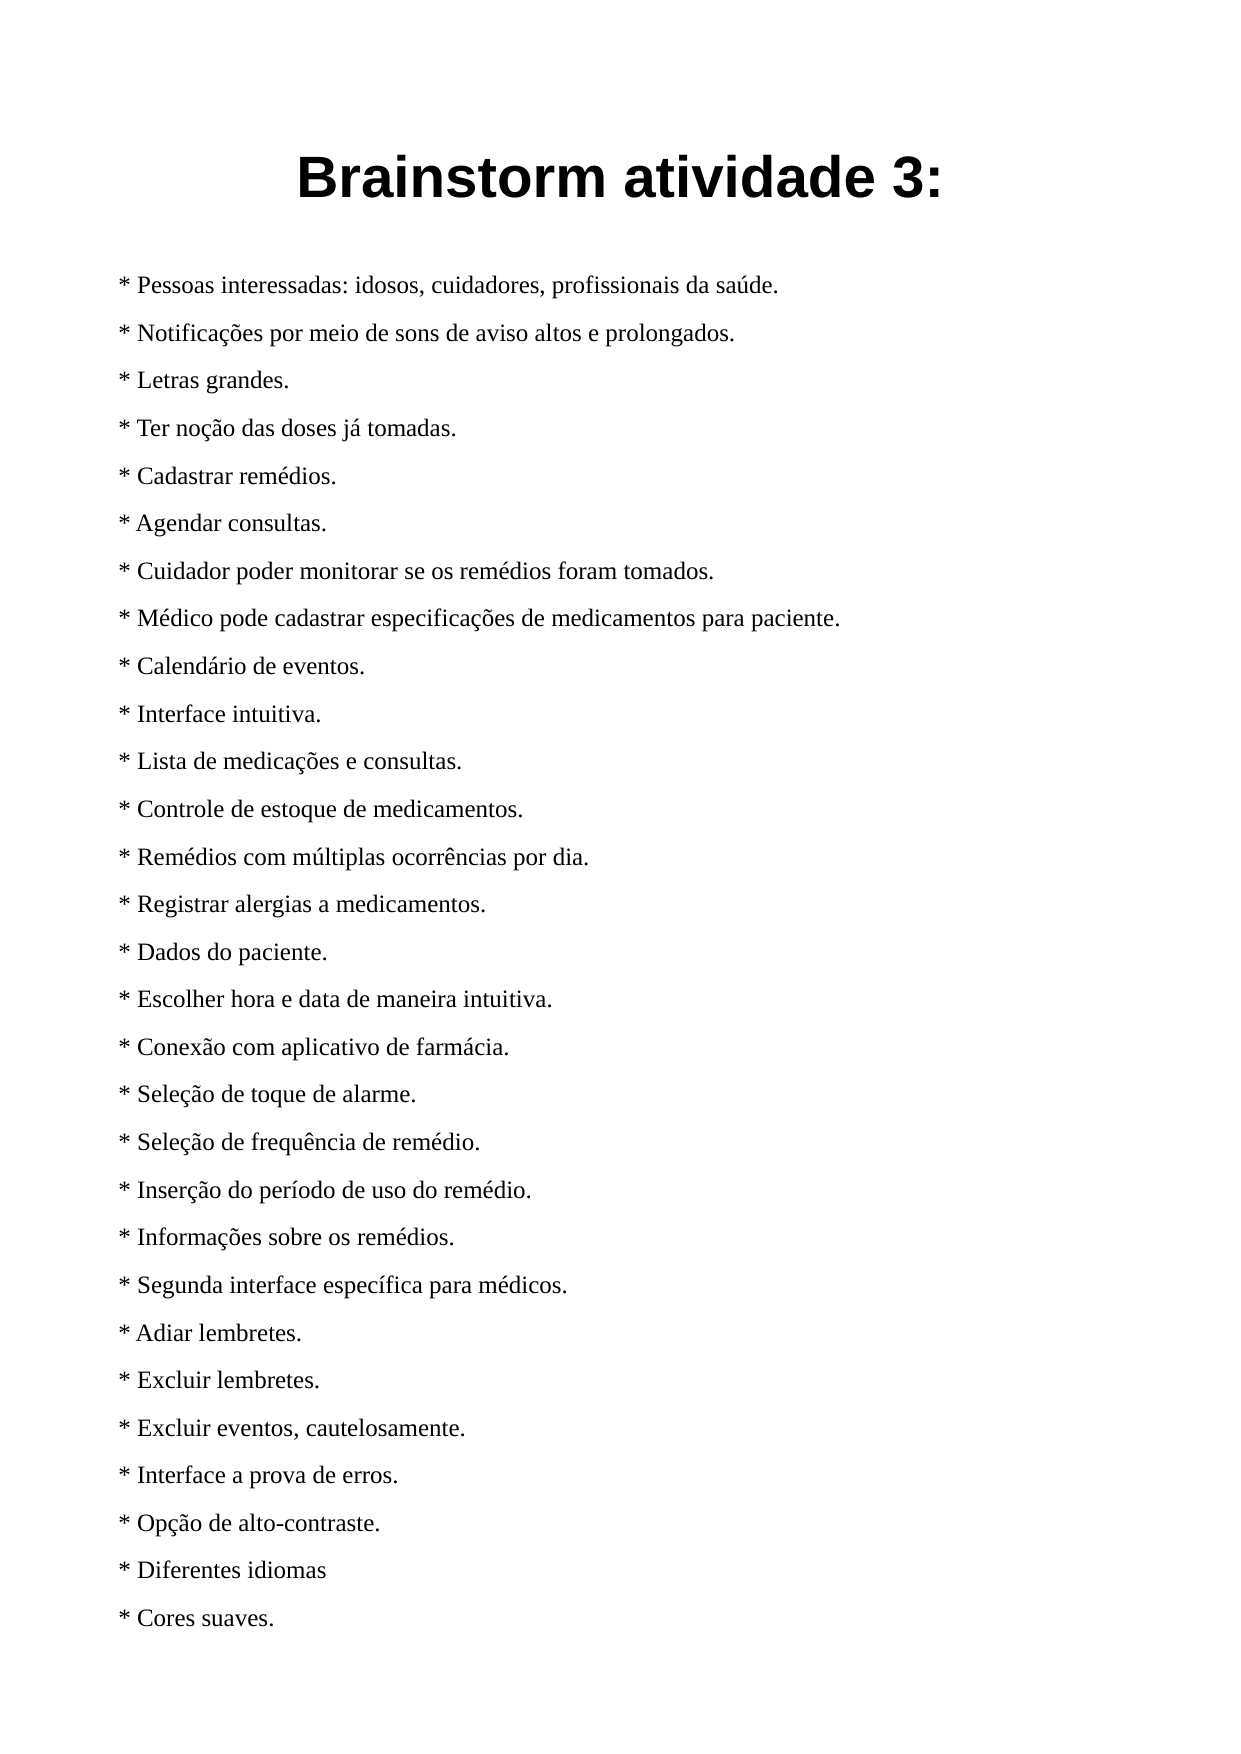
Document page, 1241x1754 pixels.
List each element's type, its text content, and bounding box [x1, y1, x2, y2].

text * Cuidador poder monitorar se os remédios foram tomados. [118, 556, 1122, 585]
text * Inserção do período de uso do remédio. [118, 1175, 1122, 1203]
text * Diferentes idiomas [118, 1556, 1122, 1584]
text * Adiar lembretes. [118, 1318, 1122, 1346]
text * Cores suaves. [118, 1603, 1122, 1632]
text * Interface intuitiva. [118, 699, 1122, 727]
text * Opção de alto-contraste. [118, 1508, 1122, 1537]
text * Ter noção das doses já tomadas. [118, 413, 1122, 442]
text * Interface a prova de erros. [118, 1460, 1122, 1489]
text * Letras grandes. [118, 366, 1122, 394]
title Brainstorm atividade 3: [118, 143, 1122, 210]
text * Dados do paciente. [118, 937, 1122, 966]
text * Notificações por meio de sons de aviso altos e prolongados. [118, 318, 1122, 347]
text * Conexão com aplicativo de farmácia. [118, 1032, 1122, 1061]
text * Médico pode cadastrar especificações de medicamentos para paciente. [118, 603, 1122, 632]
text * Remédios com múltiplas ocorrências por dia. [118, 842, 1122, 870]
text * Escolher hora e data de maneira intuitiva. [118, 984, 1122, 1013]
text * Seleção de toque de alarme. [118, 1079, 1122, 1108]
text * Informações sobre os remédios. [118, 1222, 1122, 1251]
text * Lista de medicações e consultas. [118, 746, 1122, 775]
text * Seleção de frequência de remédio. [118, 1127, 1122, 1156]
text * Pessoas interessadas: idosos, cuidadores, profissionais da saúde. [118, 270, 1122, 299]
text * Excluir eventos, cautelosamente. [118, 1413, 1122, 1442]
text * Cadastrar remédios. [118, 461, 1122, 489]
text * Controle de estoque de medicamentos. [118, 794, 1122, 823]
text * Excluir lembretes. [118, 1365, 1122, 1394]
text * Registrar alergias a medicamentos. [118, 889, 1122, 918]
text * Calendário de eventos. [118, 651, 1122, 680]
text * Agendar consultas. [118, 508, 1122, 537]
text * Segunda interface específica para médicos. [118, 1270, 1122, 1299]
